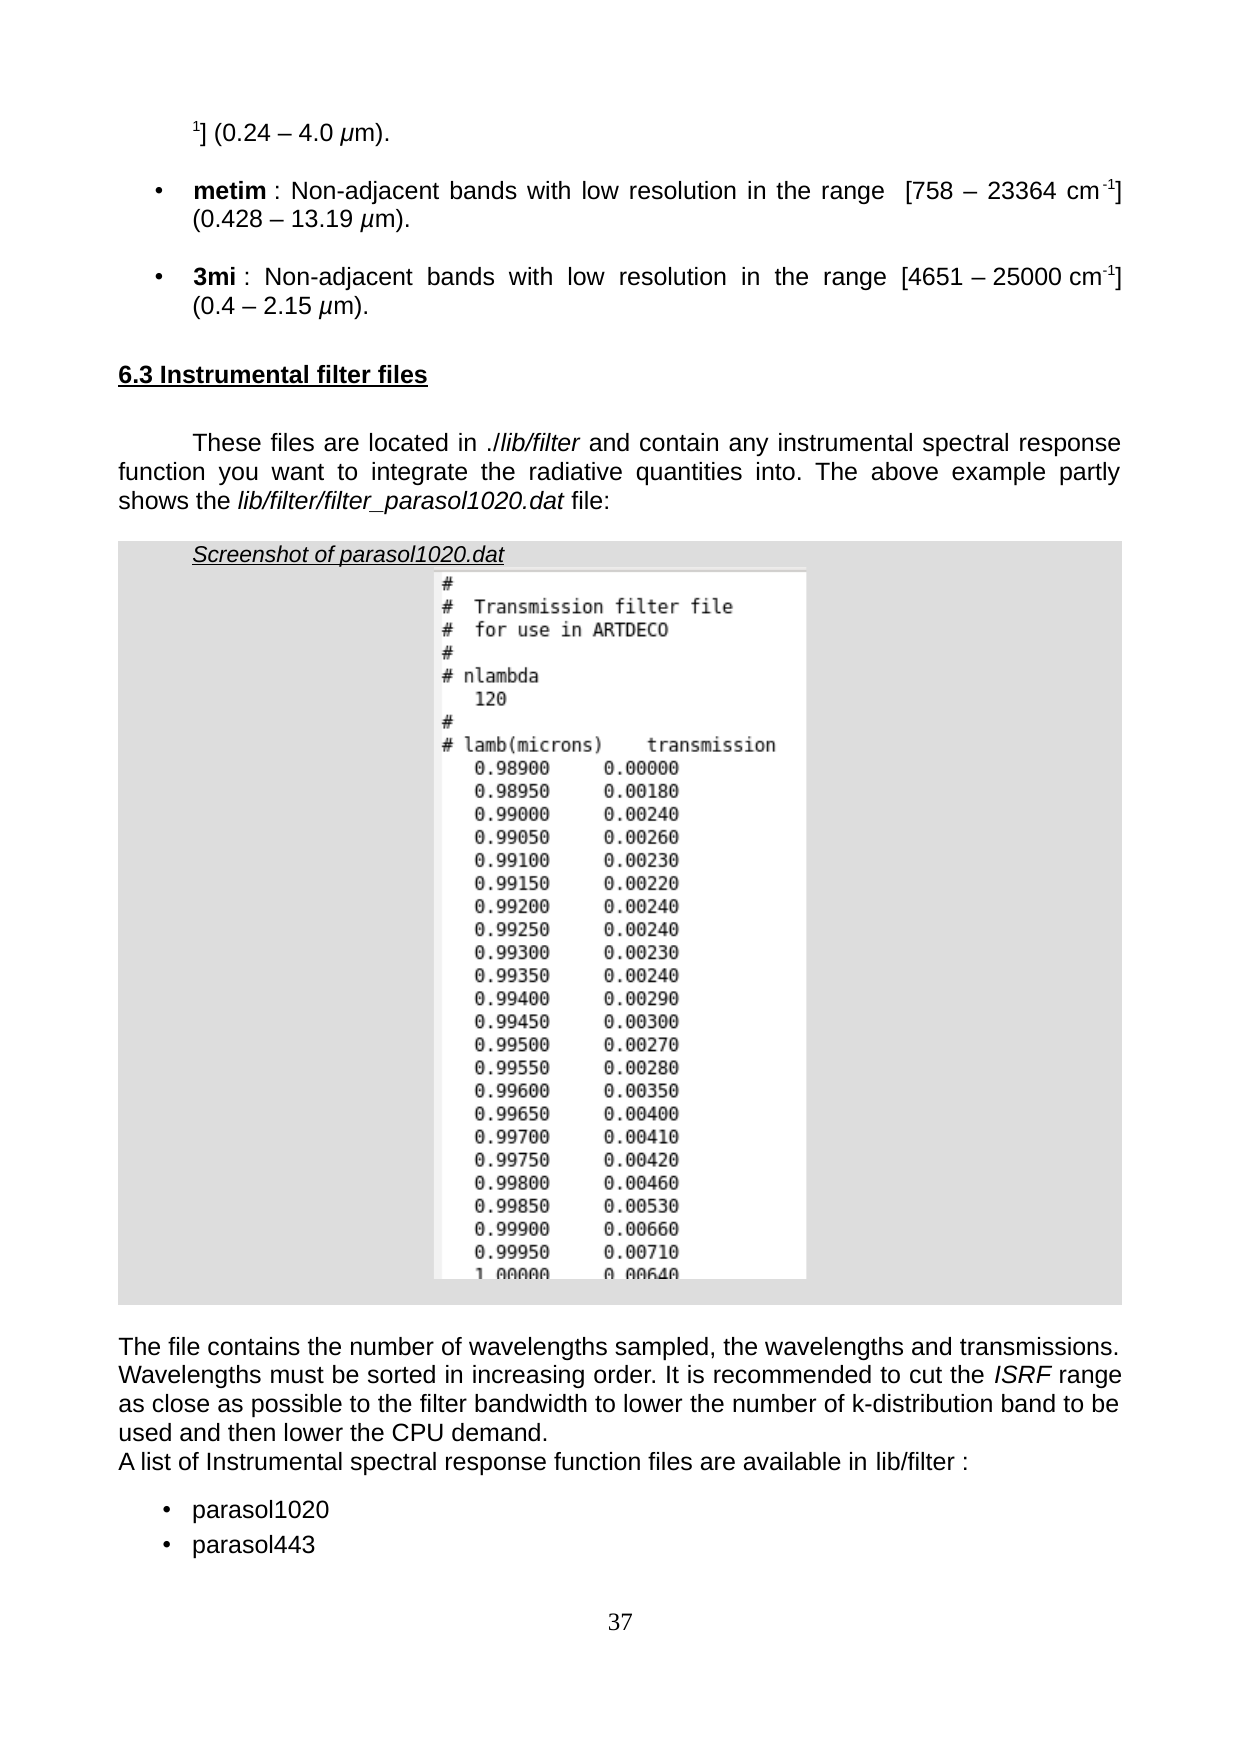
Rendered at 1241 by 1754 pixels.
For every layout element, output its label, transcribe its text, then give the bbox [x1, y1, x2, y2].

list parasol1020 [162, 1496, 1122, 1524]
picture [433, 567, 807, 1279]
list 1] (0.24 – 4.0 μm). [154, 118, 1122, 147]
list parasol443 [162, 1530, 1122, 1559]
text A list of Instrumental spectral response function files are available in lib/filter : [118, 1446, 1122, 1475]
list 3mi : Non-adjacent bands with low resolution in the range [4651 – 25000 cm-1] (0.4 – 2.15 µm). [154, 262, 1122, 319]
list metim : Non-adjacent bands with low resolution in the range [758 – 23364 cm-1] (0.428 – 13.19 µm). [154, 176, 1122, 233]
text The file contains the number of wavelengths sampled, the wavelengths and transmissions. Wavelengths must be sorted in increasing order. It is recommended to cut the ISRF range as close as possible to the filter bandwidth to lower the number of k-distribution band to be used and then lower the CPU demand. [118, 1331, 1122, 1446]
text Screenshot of parasol1020.dat [118, 541, 1122, 567]
text These files are located in ./lib/filter and contain any instrumental spectral response function you want to integrate the radiative quantities into. The above example partly shows the lib/filter/filter_parasol1020.dat file: [118, 428, 1122, 514]
subtitle 6.3 Instrumental filter files [118, 361, 1122, 389]
